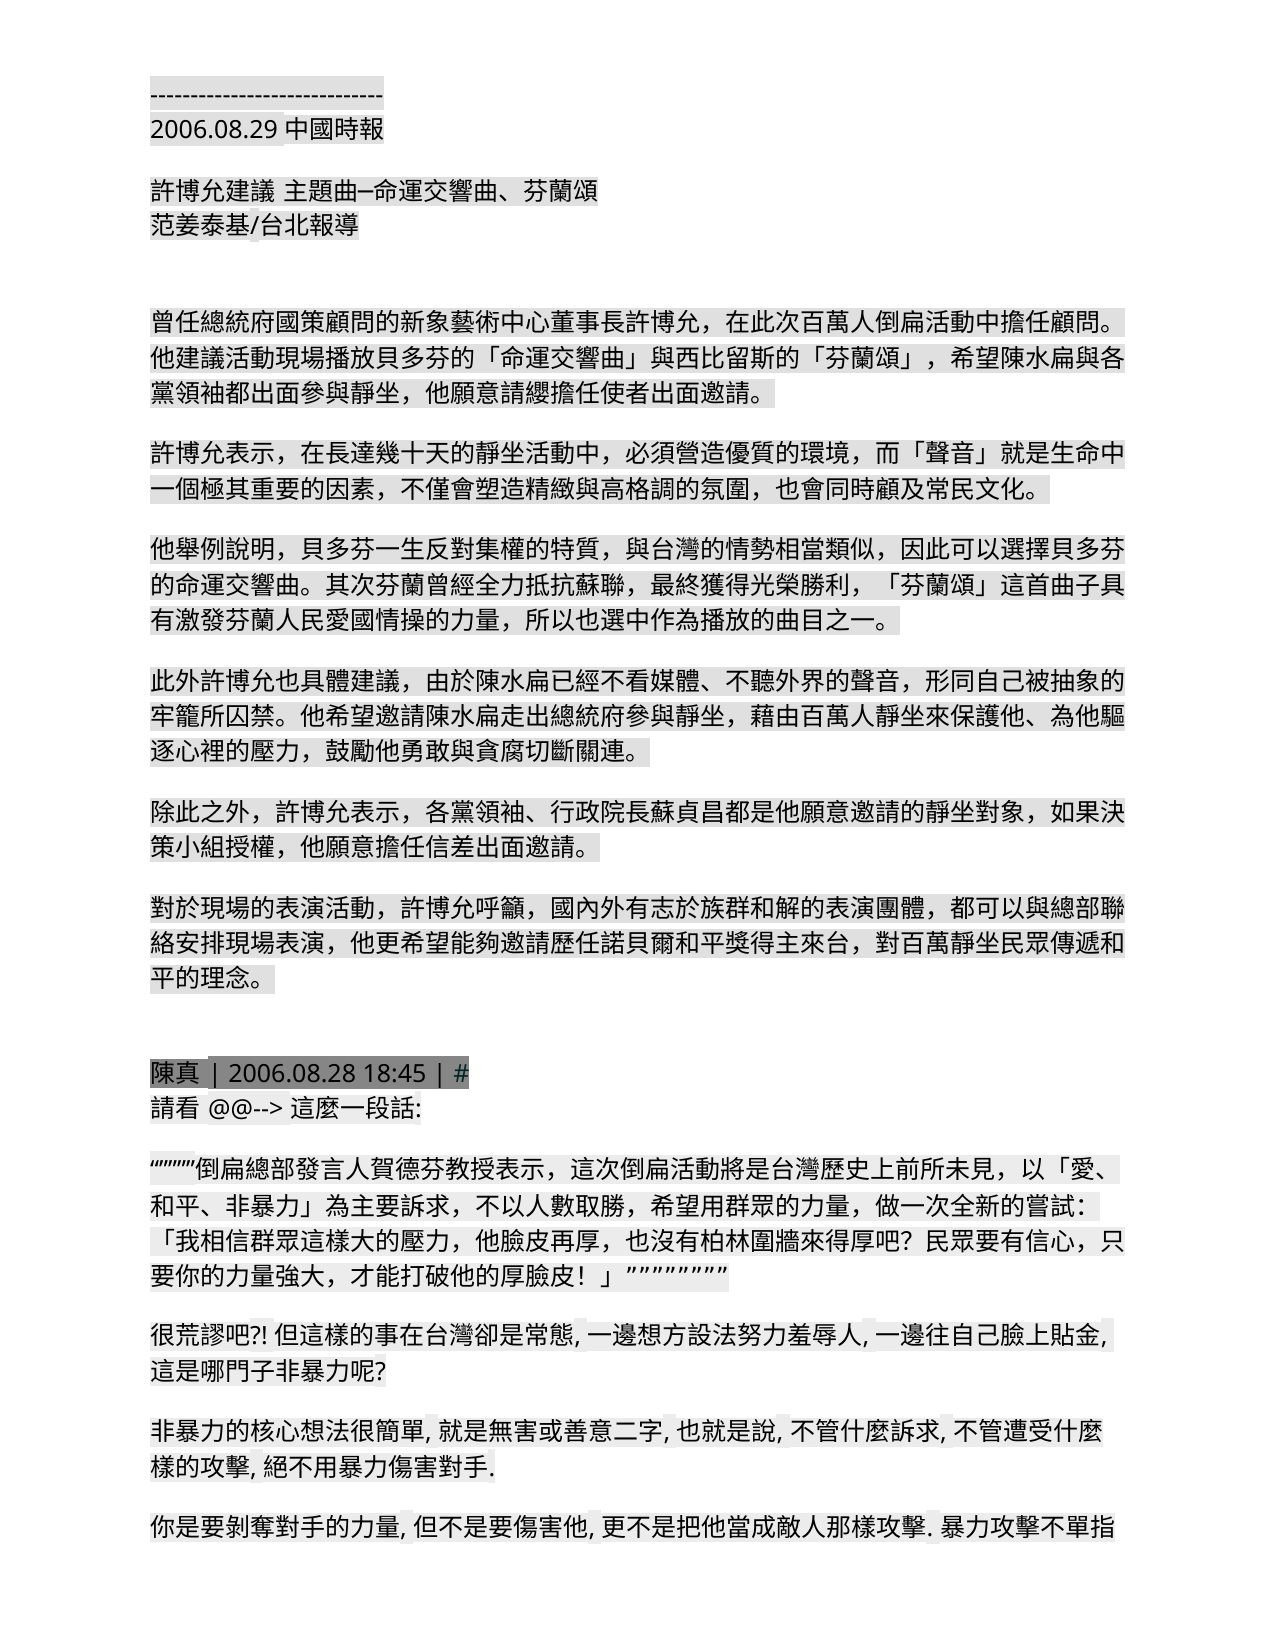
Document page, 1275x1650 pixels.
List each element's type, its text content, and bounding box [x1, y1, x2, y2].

text 他舉例說明，貝多芬一生反對集權的特質，與台灣的情勢相當類似，因此可以選擇貝多芬的命運交響曲。其次芬蘭曾經全力抵抗蘇聯，最終獲得光榮勝利，「芬蘭頌」這首曲子具有激發芬蘭人民愛國情操的力量，所以也選中作為播放的曲目之一。 [150, 529, 1125, 635]
text 非暴力的核心想法很簡單, 就是無害或善意二字, 也就是說, 不管什麼訴求, 不管遭受什麼樣的攻擊, 絕不用暴力傷害對手. [150, 1412, 1125, 1483]
text 你是要剝奪對手的力量, 但不是要傷害他, 更不是把他當成敵人那樣攻擊. 暴力攻擊不單指 [150, 1508, 1125, 1544]
text 許博允表示，在長達幾十天的靜坐活動中，必須營造優質的環境，而「聲音」就是生命中一個極其重要的因素，不僅會塑造精緻與高格調的氛圍，也會同時顧及常民文化。 [150, 433, 1125, 504]
text 許博允建議 主題曲─命運交響曲、芬蘭頌 范姜泰基/台北報導 [150, 171, 1125, 242]
text 陳真 | 2006.08.28 18:45 | # [150, 1054, 1125, 1089]
text “””””倒扁總部發言人賀德芬教授表示，這次倒扁活動將是台灣歷史上前所未見，以「愛、和平、非暴力」為主要訴求，不以人數取勝，希望用群眾的力量，做一次全新的嘗試：「我相信群眾這樣大的壓力，他臉皮再厚，也沒有柏林圍牆來得厚吧？民眾要有信心，只要你的力量強大，才能打破他的厚臉皮！」”””””””” [150, 1150, 1125, 1292]
text 此外許博允也具體建議，由於陳水扁已經不看媒體、不聽外界的聲音，形同自己被抽象的牢籠所囚禁。他希望邀請陳水扁走出總統府參與靜坐，藉由百萬人靜坐來保護他、為他驅逐心裡的壓力，鼓勵他勇敢與貪腐切斷關連。 [150, 660, 1125, 767]
text 請看 @@--> 這麼一段話: [150, 1089, 1125, 1125]
text ----------------------------- 2006.08.29 中國時報 [150, 75, 1125, 146]
text 對於現場的表演活動，許博允呼籲，國內外有志於族群和解的表演團體，都可以與總部聯絡安排現場表演，他更希望能夠邀請歷任諾貝爾和平獎得主來台，對百萬靜坐民眾傳遞和平的理念。 [150, 887, 1125, 1029]
text 除此之外，許博允表示，各黨領袖、行政院長蘇貞昌都是他願意邀請的靜坐對象，如果決策小組授權，他願意擔任信差出面邀請。 [150, 792, 1125, 862]
text 很荒謬吧?! 但這樣的事在台灣卻是常態, 一邊想方設法努力羞辱人, 一邊往自己臉上貼金, 這是哪門子非暴力呢? [150, 1317, 1125, 1387]
text 曾任總統府國策顧問的新象藝術中心董事長許博允，在此次百萬人倒扁活動中擔任顧問。他建議活動現場播放貝多芬的「命運交響曲」與西比留斯的「芬蘭頌」，希望陳水扁與各黨領袖都出面參與靜坐，他願意請纓擔任使者出面邀請。 [150, 267, 1125, 408]
